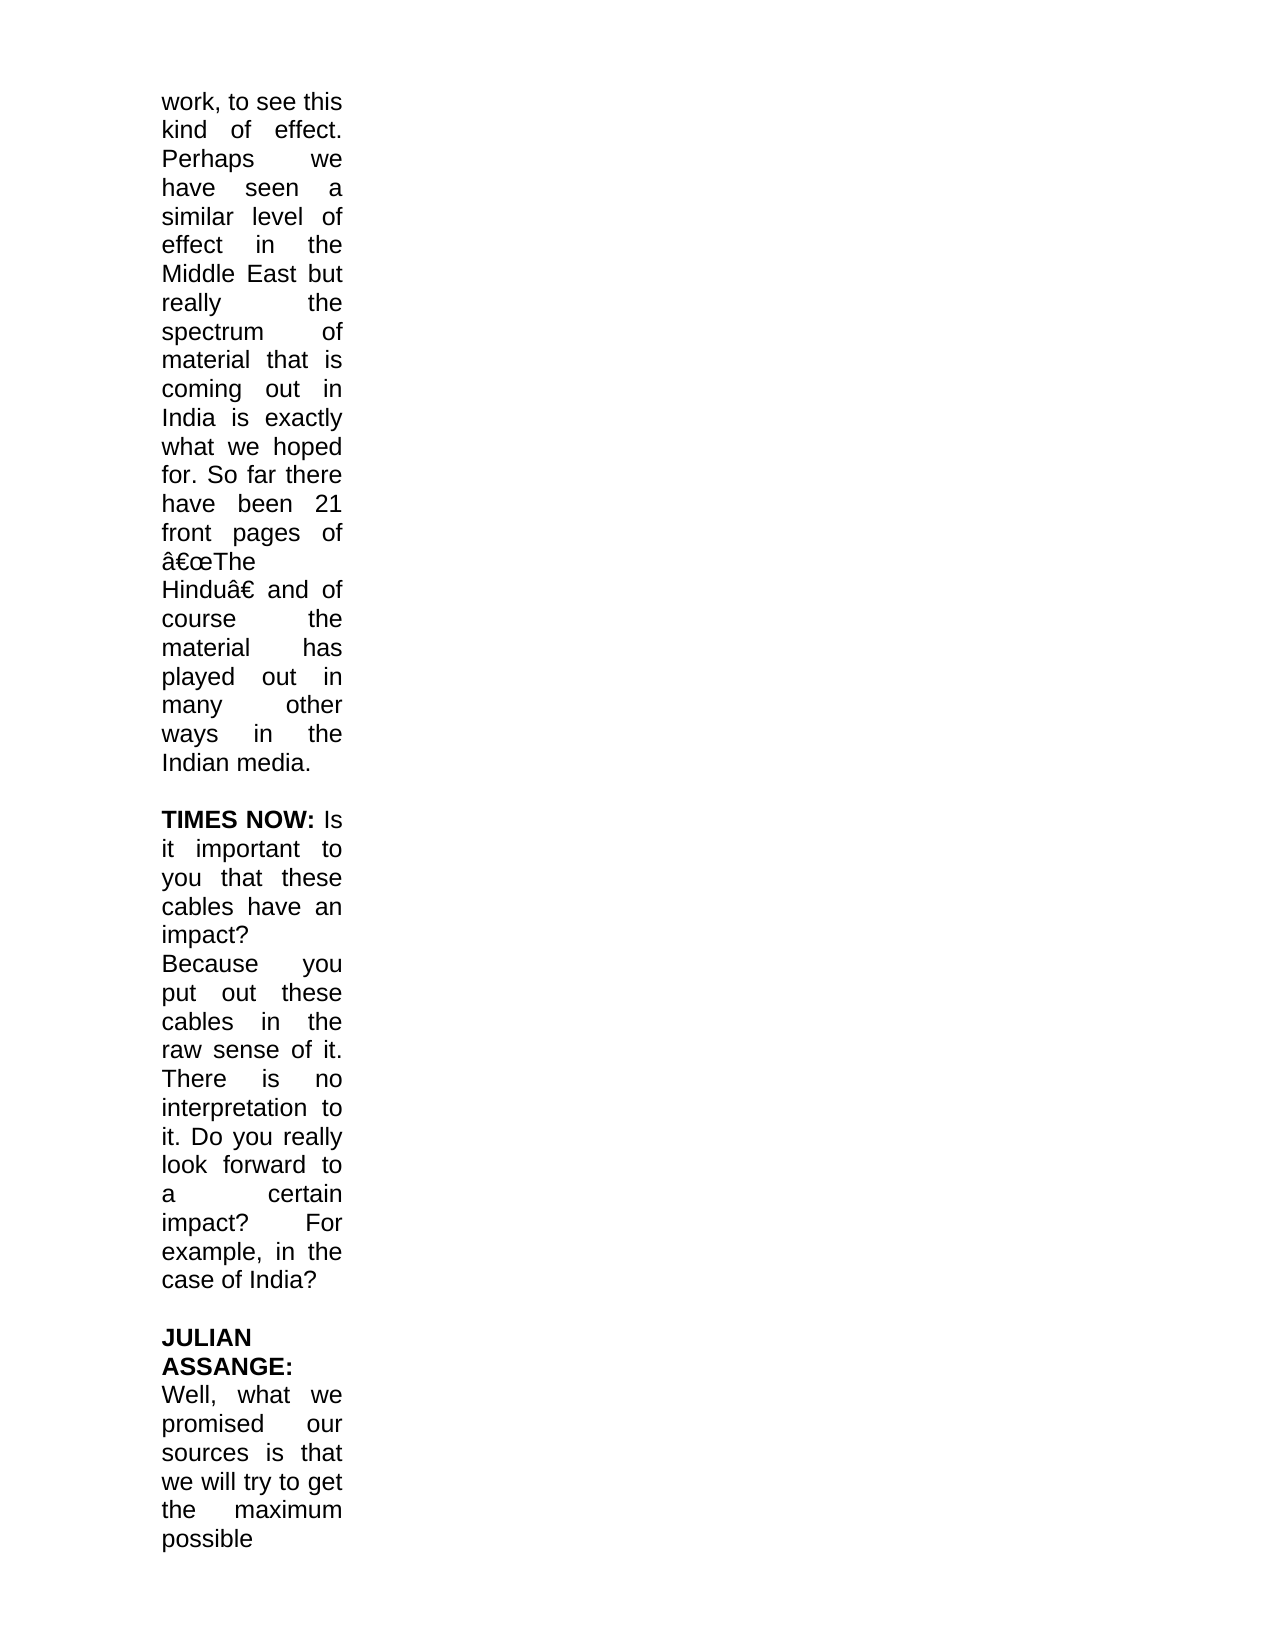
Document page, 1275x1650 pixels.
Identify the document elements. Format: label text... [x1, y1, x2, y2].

table_header [150, 75, 1125, 1564]
table_cell work, to see this kind of effect. Perhaps we have seen a similar level of effect in the Middle East but really the spectrum of material that is coming out in India is exactly what we hoped for. So far there have been 21 front pages of â€œThe Hinduâ€ and of course the material has played out in many other ways in the Indian media. TIMES NOW: Is it important to you that these cables have an impact? Because you put out these cables in the raw sense of it. There is no interpretation to it. Do you really look forward to a certain impact? For example, in the case of India? JULIAN ASSANGE: Well, what we promised our sources is that we will try to get the maximum possible [156, 81, 348, 1558]
